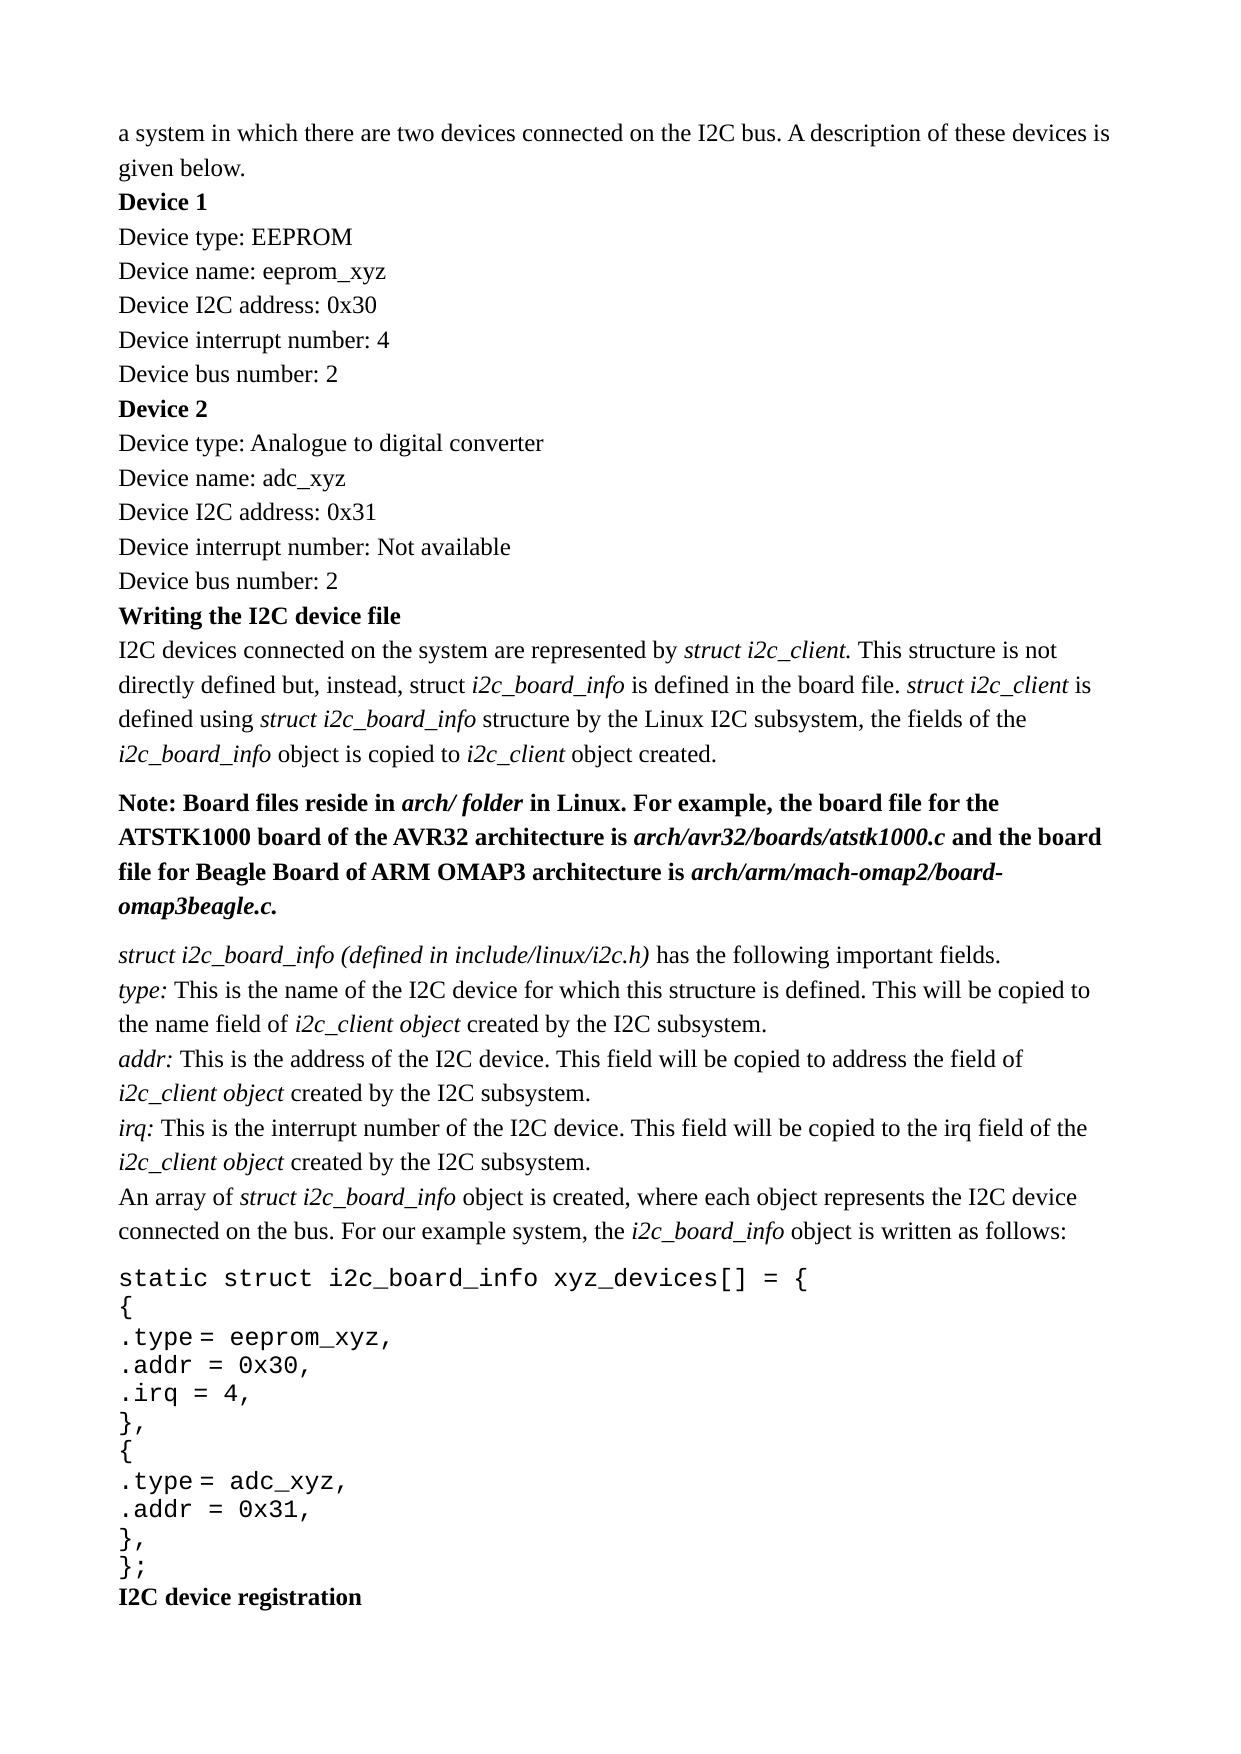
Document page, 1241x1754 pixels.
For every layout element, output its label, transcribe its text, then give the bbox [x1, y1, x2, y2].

text struct i2c_board_info (defined in include/linux/i2c.h) has the following important fields. type: This is the name of the I2C device for which this structure is defined. This will be copied to the name field of i2c_client object created by the I2C subsystem. addr: This is the address of the I2C device. This field will be copied to address the field of i2c_client object created by the I2C subsystem. irq: This is the interrupt number of the I2C device. This field will be copied to the irq field of the i2c_client object created by the I2C subsystem. An array of struct i2c_board_info object is created, where each object represents the I2C device connected on the bus. For our example system, the i2c_board_info object is written as follows: [118, 940, 1122, 1245]
text I2C device registration [118, 1582, 1122, 1611]
table_header static struct i2c_board_info xyz_devices[] = { { .type = eeprom_xyz, .addr = 0x30, .irq = 4, }, { .type = adc_xyz, .addr = 0x31, }, }; [118, 1265, 819, 1582]
text a system in which there are two devices connected on the I2C bus. A description of these devices is given below. Device 1 Device type: EEPROM Device name: eeprom_xyz Device I2C address: 0x30 Device interrupt number: 4 Device bus number: 2 Device 2 Device type: Analogue to digital converter Device name: adc_xyz Device I2C address: 0x31 Device interrupt number: Not available Device bus number: 2 Writing the I2C device file I2C devices connected on the system are represented by struct i2c_client. This structure is not directly defined but, instead, struct i2c_board_info is defined in the board file. struct i2c_client is defined using struct i2c_board_info structure by the Linux I2C subsystem, the fields of the i2c_board_info object is copied to i2c_client object created. [118, 118, 1122, 767]
text Note: Board files reside in arch/ folder in Linux. For example, the board file for the ATSTK1000 board of the AVR32 architecture is arch/avr32/boards/atstk1000.c and the board file for Beagle Board of ARM OMAP3 architecture is arch/arm/mach-omap2/board-omap3beagle.c. [118, 788, 1122, 920]
